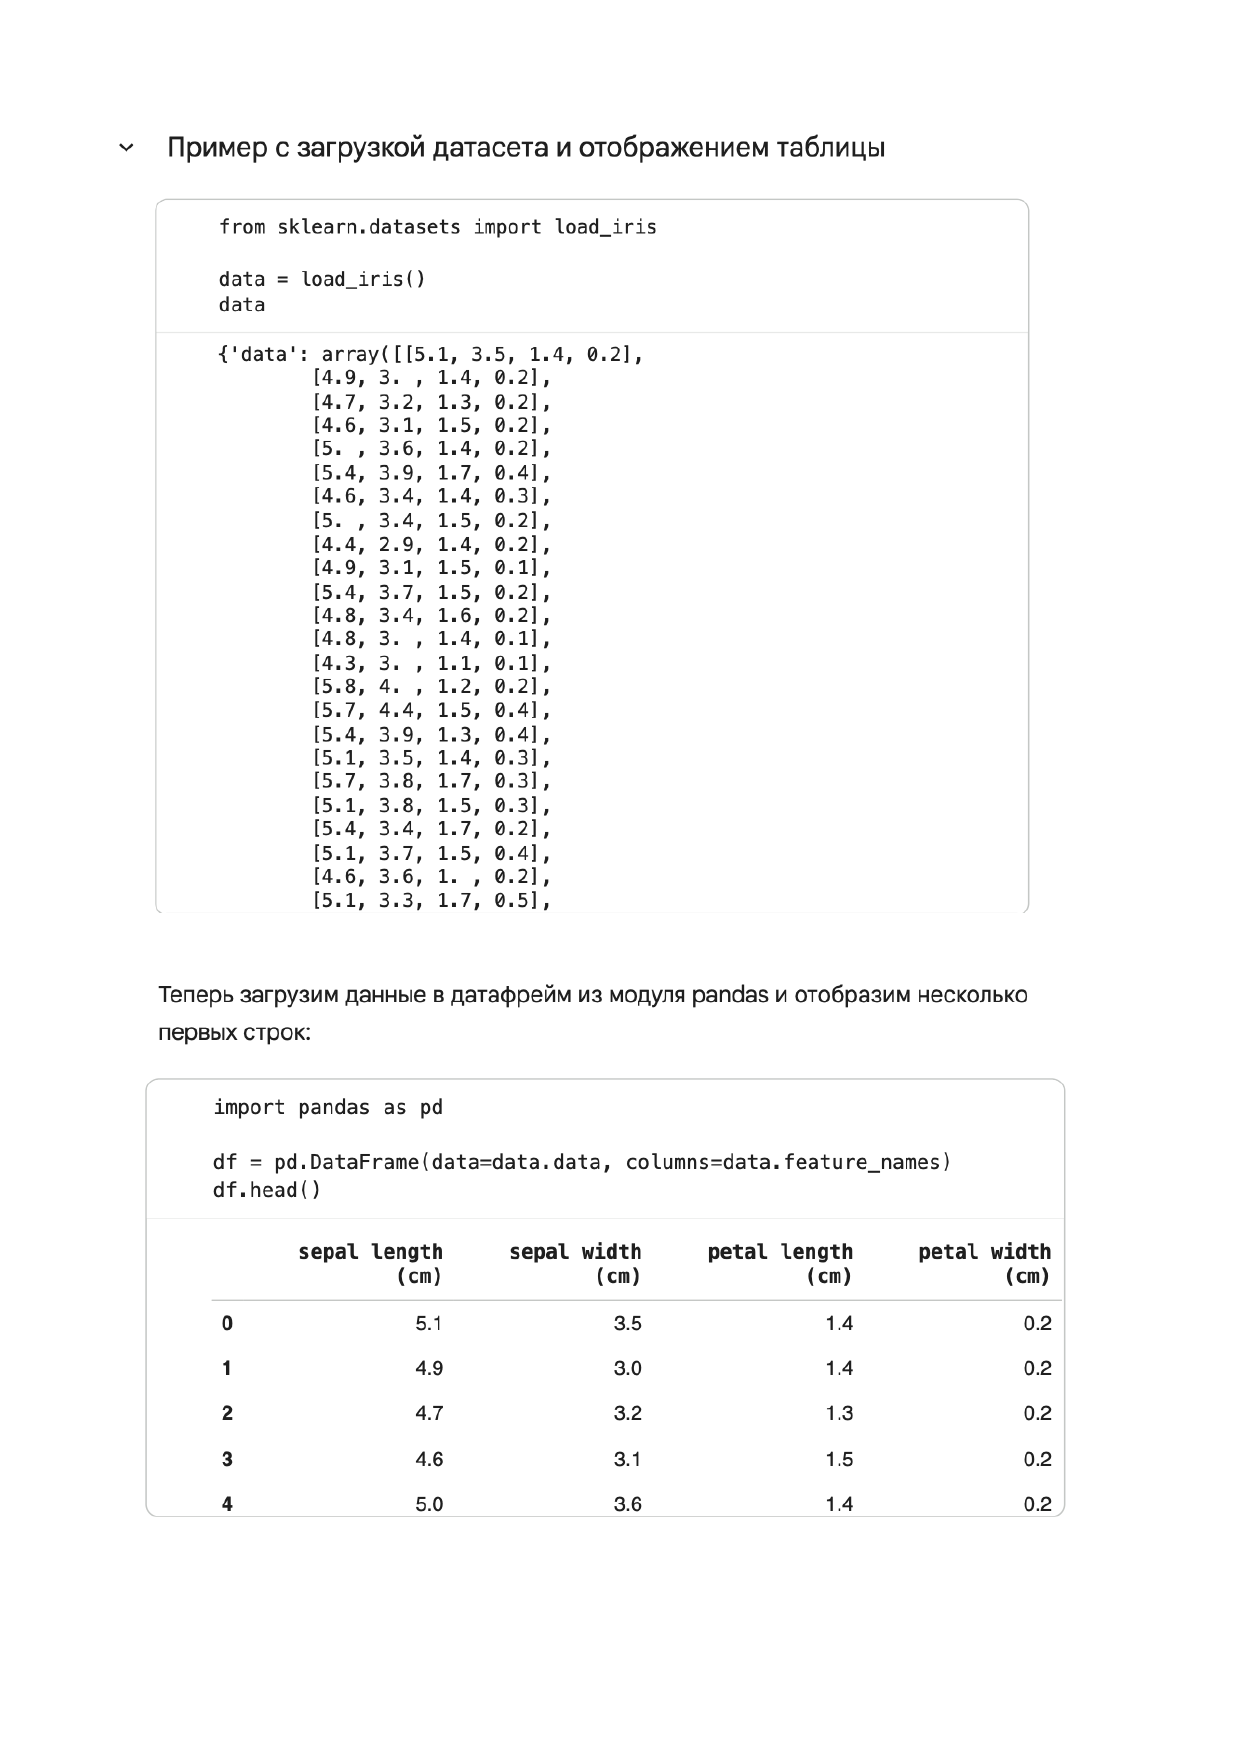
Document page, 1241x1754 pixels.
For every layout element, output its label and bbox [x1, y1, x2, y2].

picture [103, 118, 1078, 941]
picture [118, 961, 1093, 1544]
